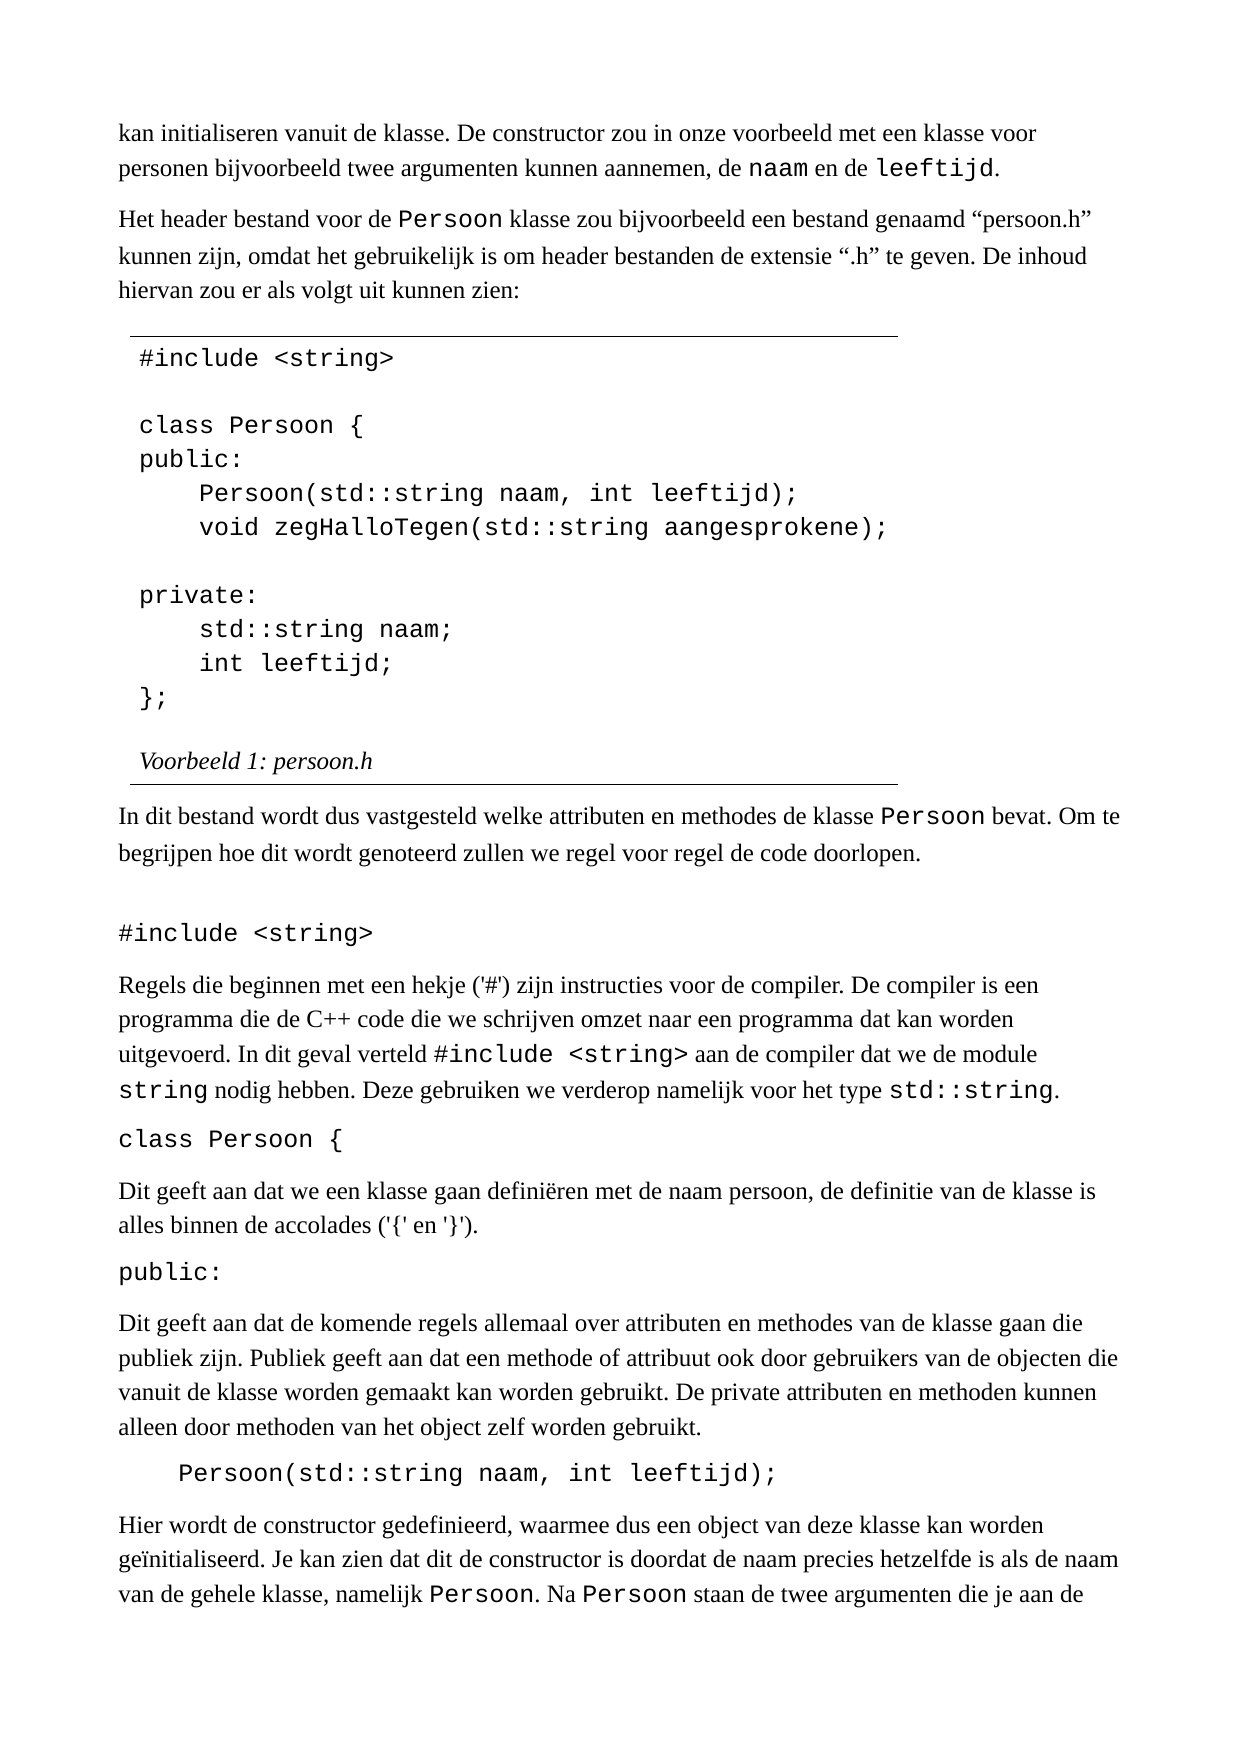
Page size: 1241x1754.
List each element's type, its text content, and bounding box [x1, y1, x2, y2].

text Persoon(std::string naam, int leeftijd); [139, 481, 889, 509]
text void zegHalloTegen(std::string aangesprokene); [139, 515, 889, 543]
text In dit bestand wordt dus vastgesteld welke attributen en methodes de klasse Persoon bevat. Om te begrijpen hoe dit wordt genoteerd zullen we regel voor regel de code doorlopen. [118, 324, 1122, 867]
text Voorbeeld 1: persoon.h [139, 746, 889, 775]
text #include <string> [139, 345, 889, 373]
text public: [139, 447, 889, 475]
text Persoon(std::string naam, int leeftijd); [118, 1461, 1122, 1489]
text Hier wordt de constructor gedefinieerd, waarmee dus een object van deze klasse kan worden geïnitialiseerd. Je kan zien dat dit de constructor is doordat de naam precies hetzelfde is als de naam van de gehele klasse, namelijk Persoon. Na Persoon staan de twee argumenten die je aan de [118, 1510, 1122, 1610]
text Het header bestand voor de Persoon klasse zou bijvoorbeeld een bestand genaamd “persoon.h” kunnen zijn, omdat het gebruikelijk is om header bestanden de extensie “.h” te geven. De inhoud hiervan zou er als volgt uit kunnen zien: [118, 204, 1122, 304]
text kan initialiseren vanuit de klasse. De constructor zou in onze voorbeeld met een klasse voor personen bijvoorbeeld twee argumenten kunnen aannemen, de naam en de leeftijd. [118, 118, 1122, 183]
text private: [139, 583, 889, 611]
text int leeftijd; [139, 651, 889, 679]
text }; [139, 685, 889, 713]
text class Persoon { [139, 413, 889, 441]
text Dit geeft aan dat we een klasse gaan definiëren met de naam persoon, de definitie van de klasse is alles binnen de accolades ('{' en '}'). [118, 1176, 1122, 1239]
text Dit geeft aan dat de komende regels allemaal over attributen en methodes van de klasse gaan die publiek zijn. Publiek geeft aan dat een methode of attribuut ook door gebruikers van de objecten die vanuit de klasse worden gemaakt kan worden gebruikt. De private attributen en methoden kunnen alleen door methoden van het object zelf worden gebruikt. [118, 1308, 1122, 1441]
text Regels die beginnen met een hekje ('#') zijn instructies voor de compiler. De compiler is een programma die de C++ code die we schrijven omzet naar een programma dat kan worden uitgevoerd. In dit geval verteld #include <string> aan de compiler dat we de module string nodig hebben. Deze gebruiken we verderop namelijk voor het type std::string. [118, 970, 1122, 1106]
text std::string naam; [139, 617, 889, 645]
text #include <string> [118, 921, 1122, 949]
text class Persoon { [118, 1127, 1122, 1155]
text public: [118, 1259, 1122, 1288]
